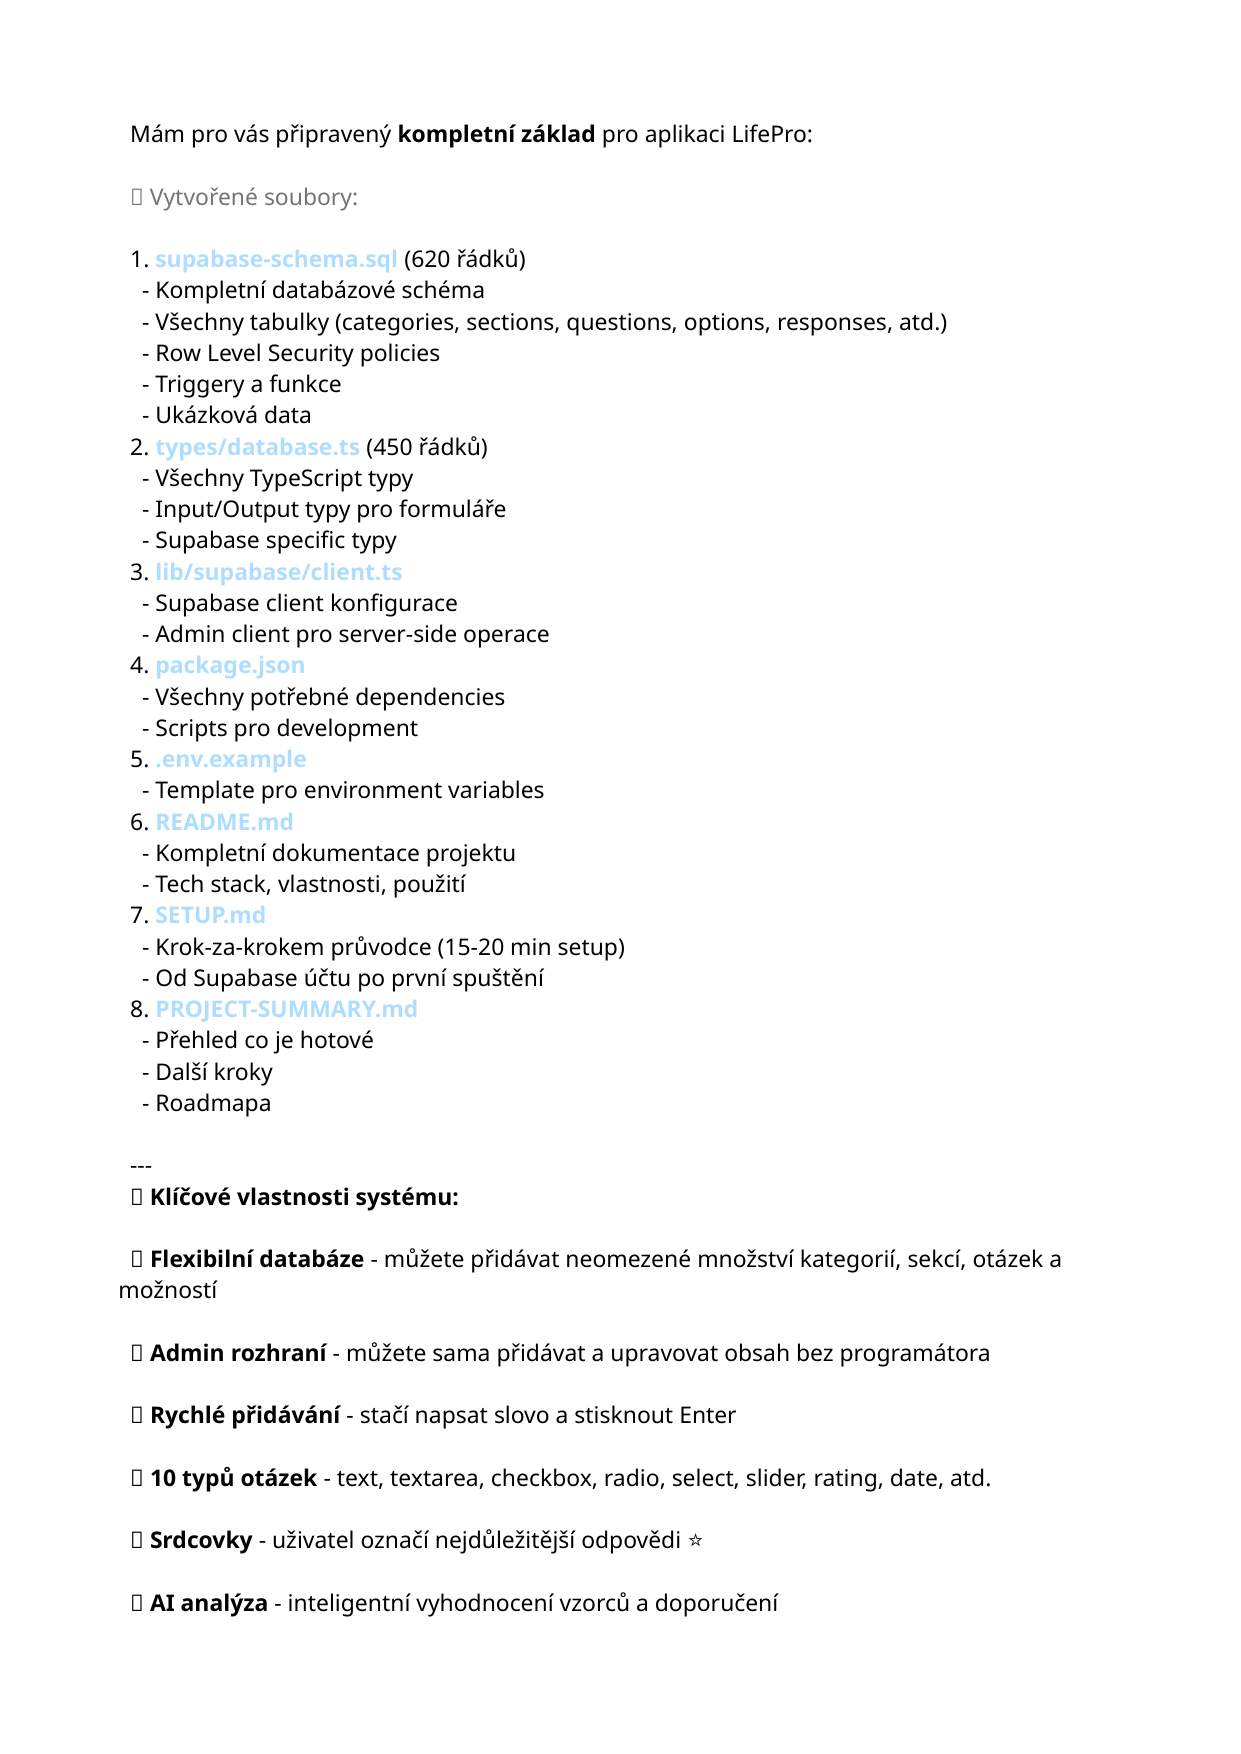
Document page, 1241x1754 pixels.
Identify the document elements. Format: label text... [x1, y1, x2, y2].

text ✅ Rychlé přidávání - stačí napsat slovo a stisknout Enter [118, 1399, 1122, 1431]
text 7. SETUP.md [118, 899, 1122, 931]
text - Tech stack, vlastnosti, použití [118, 868, 1122, 899]
text - Input/Output typy pro formuláře [118, 493, 1122, 524]
text 🎯 Klíčové vlastnosti systému: [118, 1181, 1122, 1212]
text ✅ 10 typů otázek - text, textarea, checkbox, radio, select, slider, rating, date, atd. [118, 1462, 1122, 1493]
text ✅ AI analýza - inteligentní vyhodnocení vzorců a doporučení [118, 1587, 1122, 1618]
text ✅ Srdcovky - uživatel označí nejdůležitější odpovědi ⭐ [118, 1524, 1122, 1556]
text 8. PROJECT-SUMMARY.md [118, 993, 1122, 1024]
text 📁 Vytvořené soubory: [118, 181, 1122, 212]
text - Admin client pro server-side operace [118, 618, 1122, 649]
text - Od Supabase účtu po první spuštění [118, 962, 1122, 993]
text 4. package.json [118, 649, 1122, 681]
text 3. lib/supabase/client.ts [118, 556, 1122, 587]
text ✅ Flexibilní databáze - můžete přidávat neomezené množství kategorií, sekcí, otázek a možností [118, 1243, 1122, 1306]
text - Všechny TypeScript typy [118, 462, 1122, 493]
text - Přehled co je hotové [118, 1024, 1122, 1056]
text 2. types/database.ts (450 řádků) [118, 431, 1122, 462]
text - Scripts pro development [118, 712, 1122, 743]
text 5. .env.example [118, 743, 1122, 774]
text - Row Level Security policies [118, 337, 1122, 368]
text --- [118, 1149, 1122, 1181]
text - Všechny tabulky (categories, sections, questions, options, responses, atd.) [118, 306, 1122, 337]
text 6. README.md [118, 806, 1122, 837]
text - Ukázková data [118, 399, 1122, 431]
text - Kompletní dokumentace projektu [118, 837, 1122, 868]
text - Supabase client konfigurace [118, 587, 1122, 618]
text Mám pro vás připravený kompletní základ pro aplikaci LifePro: [118, 118, 1122, 149]
text - Krok-za-krokem průvodce (15-20 min setup) [118, 931, 1122, 962]
text - Template pro environment variables [118, 774, 1122, 806]
text ✅ Admin rozhraní - můžete sama přidávat a upravovat obsah bez programátora [118, 1337, 1122, 1368]
text 1. supabase-schema.sql (620 řádků) [118, 243, 1122, 274]
text - Roadmapa [118, 1087, 1122, 1118]
text - Triggery a funkce [118, 368, 1122, 399]
text - Kompletní databázové schéma [118, 274, 1122, 306]
text - Všechny potřebné dependencies [118, 681, 1122, 712]
text - Další kroky [118, 1056, 1122, 1087]
text - Supabase specific typy [118, 524, 1122, 556]
